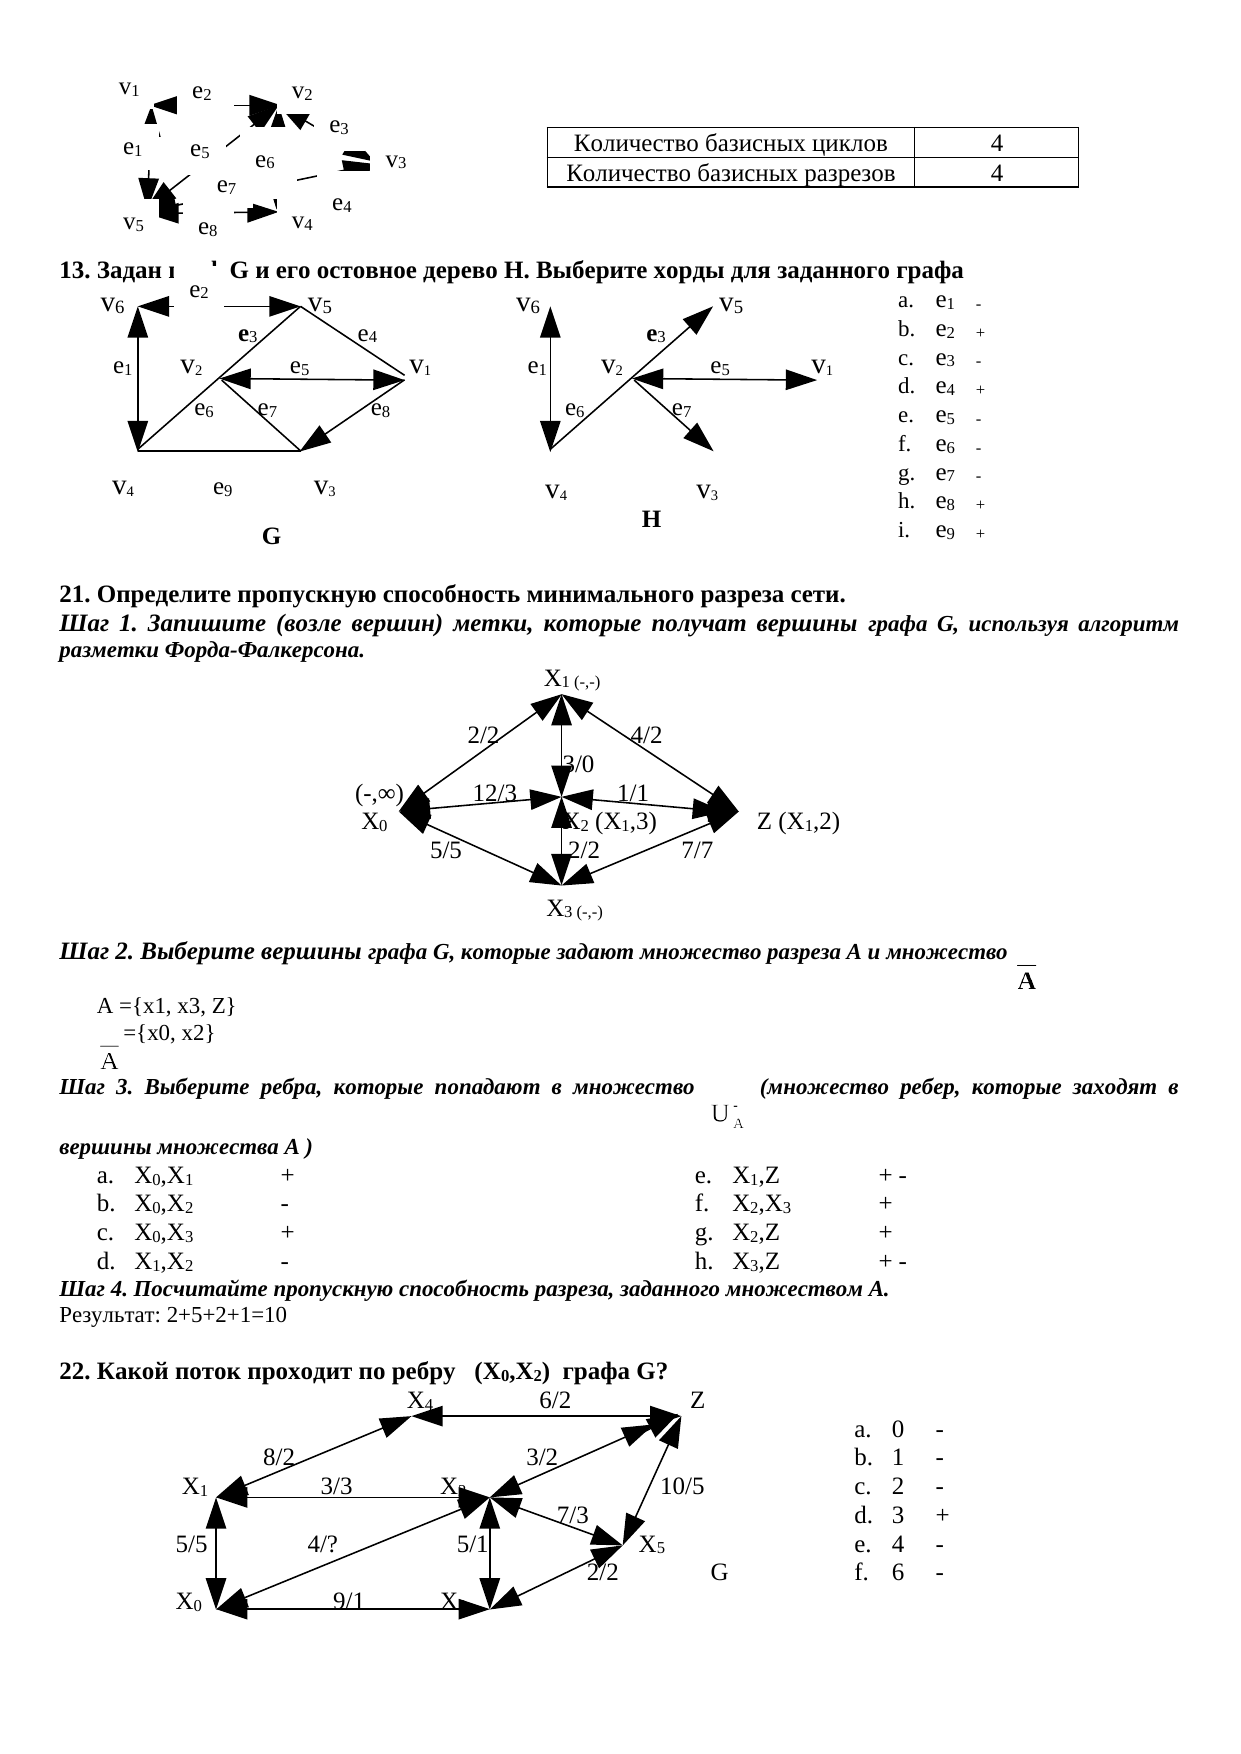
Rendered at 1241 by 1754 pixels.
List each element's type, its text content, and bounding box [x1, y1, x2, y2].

text e2 [189, 274, 209, 302]
table_header [536, 59, 1091, 255]
list X3,Z + - [694, 1246, 1181, 1275]
table_cell 4 [915, 158, 1078, 186]
list X0,X2 - [97, 1188, 583, 1217]
text Шаг 3. Выберите ребра, которые попадают в множество (множество ребер, которые заходят в вершины множества А ) [59, 1073, 1181, 1160]
text Шаг 4. Посчитайте пропускную способность разреза, заданного множеством А. [59, 1275, 1181, 1301]
table_header 0 - 1 - 2 - 3 + 4 - 6 - [805, 1385, 1105, 1615]
list X0,X3 + [97, 1217, 583, 1246]
table_header v6 v5 e3 e1 v2 e5 v1 e6 e7 v4 v3 H [454, 284, 849, 550]
text Результат: 2+5+2+1=10 [59, 1301, 1181, 1327]
table_header X4 6/2 Z 8/2 3/2 X1 3/3 X2 10/5 7/3 5/5 4/? 5/1 X5 2/2 G X0 9/1 X3 [108, 1385, 805, 1615]
table_header v6 v5 e3 e4 e1 v2 e5 v1 e6 e7 e8 v4 e9 v3 G [89, 284, 453, 550]
list X1,Z + - [694, 1160, 1181, 1188]
text Шаг 2. Выберите вершины графа G, которые задают множество разреза А и множество [59, 936, 1181, 992]
table_header v6 v5 e3 e4 e1 v2 e5 v1 e6 e7 e8 v4 e9 v3 G [140, 380, 297, 450]
text 21. Определите пропускную способность минимального разреза сети. [59, 579, 1181, 608]
text ={х0, х2} [59, 1019, 1181, 1073]
list X0,X1 + [97, 1160, 583, 1188]
text 13. Задан граф G и его остовное дерево Н. Выберите хорды для заданного графа [59, 255, 1181, 320]
table_cell Количество базисных разрезов [548, 158, 914, 186]
text 22. Какой поток проходит по ребру (X0,X2) графа G? [59, 1356, 1181, 1385]
table_header Количество базисных циклов [548, 128, 914, 157]
list X1,X2 - [97, 1246, 583, 1275]
table_header X1 (-,-) 2/2 4/2 3/0 (-,∞) 12/3 1/1 X0 X2 (Х1,3) Z (Х1,2) 5/5 2/2 7/7 X3 (-,-) [225, 663, 1016, 936]
text Шаг 1. Запишите (возле вершин) метки, которые получат вершины графа G, используя алгоритм разметки Форда-Фалкерсона. [59, 608, 1181, 663]
table_header [89, 59, 536, 255]
list X2,Z + [694, 1217, 1181, 1246]
text А ={х1, х3, Z} [59, 992, 1181, 1019]
table_header е1 - е2 + е3 - е4 + е5 - е6 - е7 - е8 + е9 + [849, 284, 1139, 550]
table_header v6 v5 e3 e4 e1 v2 e5 v1 e6 e7 e8 v4 e9 v3 G [227, 380, 395, 449]
list X2,X3 + [694, 1188, 1181, 1217]
table_header 4 [915, 128, 1078, 157]
table_header v6 v5 e3 e4 e1 v2 e5 v1 e6 e7 e8 v4 e9 v3 G [139, 307, 295, 444]
